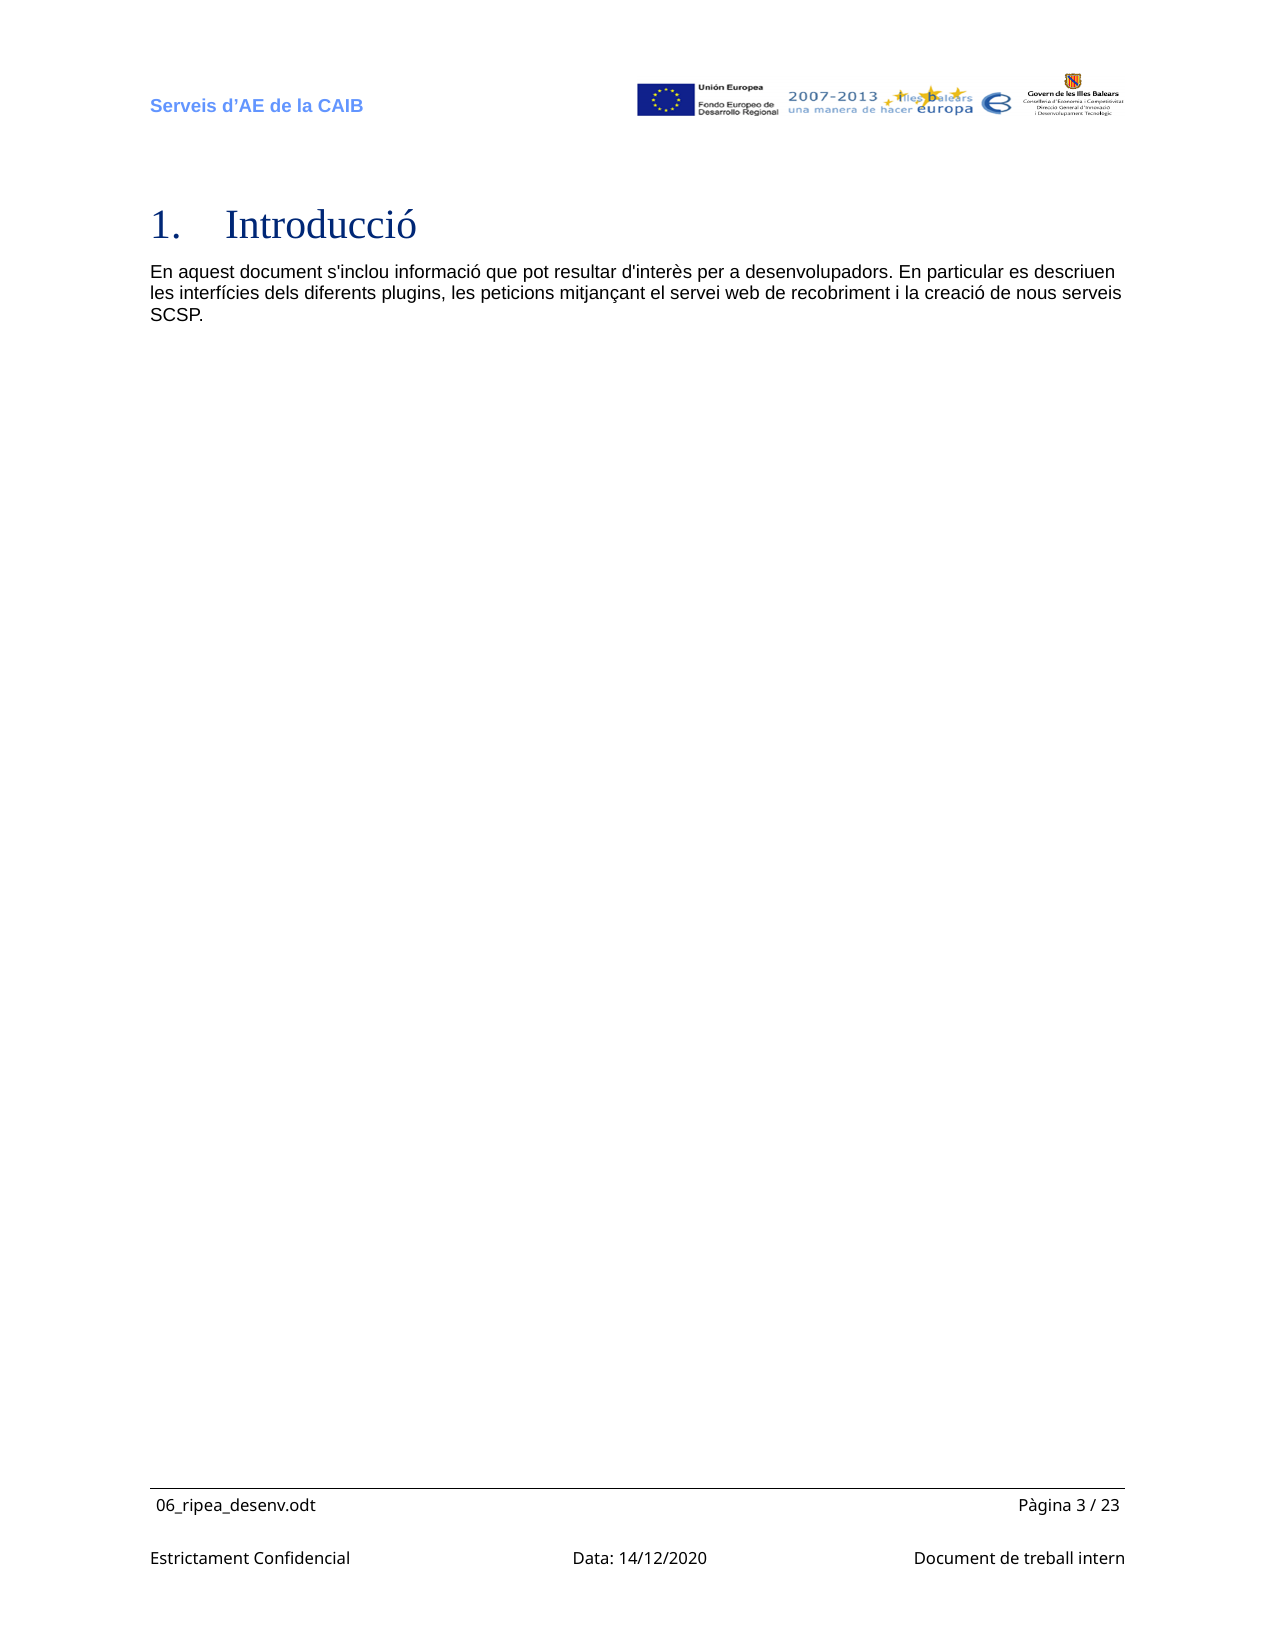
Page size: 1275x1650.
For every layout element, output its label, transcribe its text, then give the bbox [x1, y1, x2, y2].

subtitle Introducció [150, 200, 1125, 248]
picture [636, 73, 1125, 116]
text En aquest document s'inclou informació que pot resultar d'interès per a desenvolupadors. En particular es descriuen les interfícies dels diferents plugins, les peticions mitjançant el servei web de recobriment i la creació de nous serveis SCSP. [150, 260, 1125, 325]
